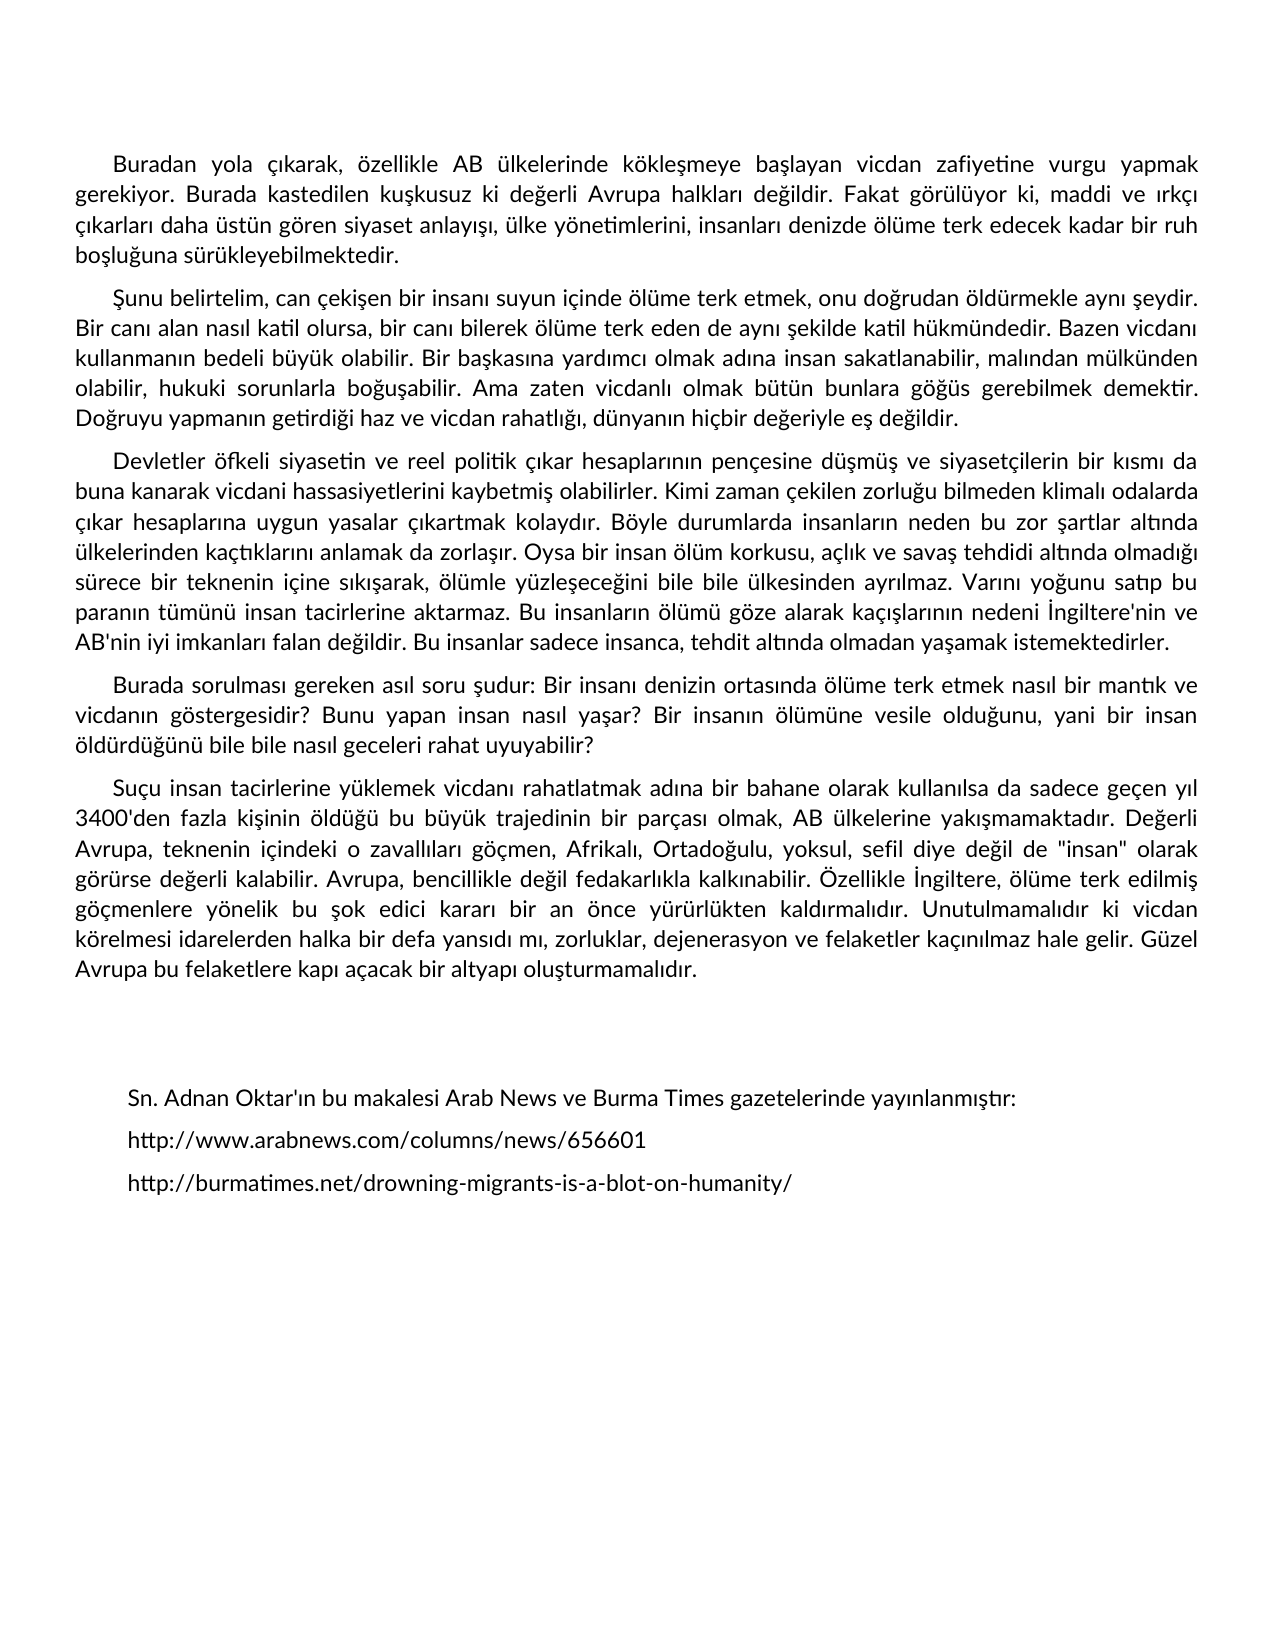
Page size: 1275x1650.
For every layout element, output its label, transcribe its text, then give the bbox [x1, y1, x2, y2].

text Devletler öfkeli siyasetin ve reel politik çıkar hesaplarının pençesine düşmüş ve siyasetçilerin bir kısmı da buna kanarak vicdani hassasiyetlerini kaybetmiş olabilirler. Kimi zaman çekilen zorluğu bilmeden klimalı odalarda çıkar hesaplarına uygun yasalar çıkartmak kolaydır. Böyle durumlarda insanların neden bu zor şartlar altında ülkelerinden kaçtıklarını anlamak da zorlaşır. Oysa bir insan ölüm korkusu, açlık ve savaş tehdidi altında olmadığı sürece bir teknenin içine sıkışarak, ölümle yüzleşeceğini bile bile ülkesinden ayrılmaz. Varını yoğunu satıp bu paranın tümünü insan tacirlerine aktarmaz. Bu insanların ölümü göze alarak kaçışlarının nedeni İngiltere'nin ve AB'nin iyi imkanları falan değildir. Bu insanlar sadece insanca, tehdit altında olmadan yaşamak istemektedirler. [75, 447, 1200, 656]
text Suçu insan tacirlerine yüklemek vicdanı rahatlatmak adına bir bahane olarak kullanılsa da sadece geçen yıl 3400'den fazla kişinin öldüğü bu büyük trajedinin bir parçası olmak, AB ülkelerine yakışmamaktadır. Değerli Avrupa, teknenin içindeki o zavallıları göçmen, Afrikalı, Ortadoğulu, yoksul, sefil diye değil de "insan" olarak görürse değerli kalabilir. Avrupa, bencillikle değil fedakarlıkla kalkınabilir. Özellikle İngiltere, ölüme terk edilmiş göçmenlere yönelik bu şok edici kararı bir an önce yürürlükten kaldırmalıdır. Unutulmamalıdır ki vicdan körelmesi idarelerden halka bir defa yansıdı mı, zorluklar, dejenerasyon ve felaketler kaçınılmaz hale gelir. Güzel Avrupa bu felaketlere kapı açacak bir altyapı oluşturmamalıdır. [75, 774, 1200, 983]
text Burada sorulması gereken asıl soru şudur: Bir insanı denizin ortasında ölüme terk etmek nasıl bir mantık ve vicdanın göstergesidir? Bunu yapan insan nasıl yaşar? Bir insanın ölümüne vesile olduğunu, yani bir insan öldürdüğünü bile bile nasıl geceleri rahat uyuyabilir? [75, 671, 1200, 759]
text http://burmatimes.net/drowning-migrants-is-a-blot-on-humanity/ [127, 1169, 1177, 1196]
text Buradan yola çıkarak, özellikle AB ülkelerinde kökleşmeye başlayan vicdan zafiyetine vurgu yapmak gerekiyor. Burada kastedilen kuşkusuz ki değerli Avrupa halkları değildir. Fakat görülüyor ki, maddi ve ırkçı çıkarları daha üstün gören siyaset anlayışı, ülke yönetimlerini, insanları denizde ölüme terk edecek kadar bir ruh boşluğuna sürükleyebilmektedir. [75, 150, 1200, 268]
text Sn. Adnan Oktar'ın bu makalesi Arab News ve Burma Times gazetelerinde yayınlanmıştır: [127, 1083, 1177, 1111]
text http://www.arabnews.com/columns/news/656601 [127, 1126, 1177, 1153]
text Şunu belirtelim, can çekişen bir insanı suyun içinde ölüme terk etmek, onu doğrudan öldürmekle aynı şeydir. Bir canı alan nasıl katil olursa, bir canı bilerek ölüme terk eden de aynı şekilde katil hükmündedir. Bazen vicdanı kullanmanın bedeli büyük olabilir. Bir başkasına yardımcı olmak adına insan sakatlanabilir, malından mülkünden olabilir, hukuki sorunlarla boğuşabilir. Ama zaten vicdanlı olmak bütün bunlara göğüs gerebilmek demektir. Doğruyu yapmanın getirdiği haz ve vicdan rahatlığı, dünyanın hiçbir değeriyle eş değildir. [75, 283, 1200, 432]
